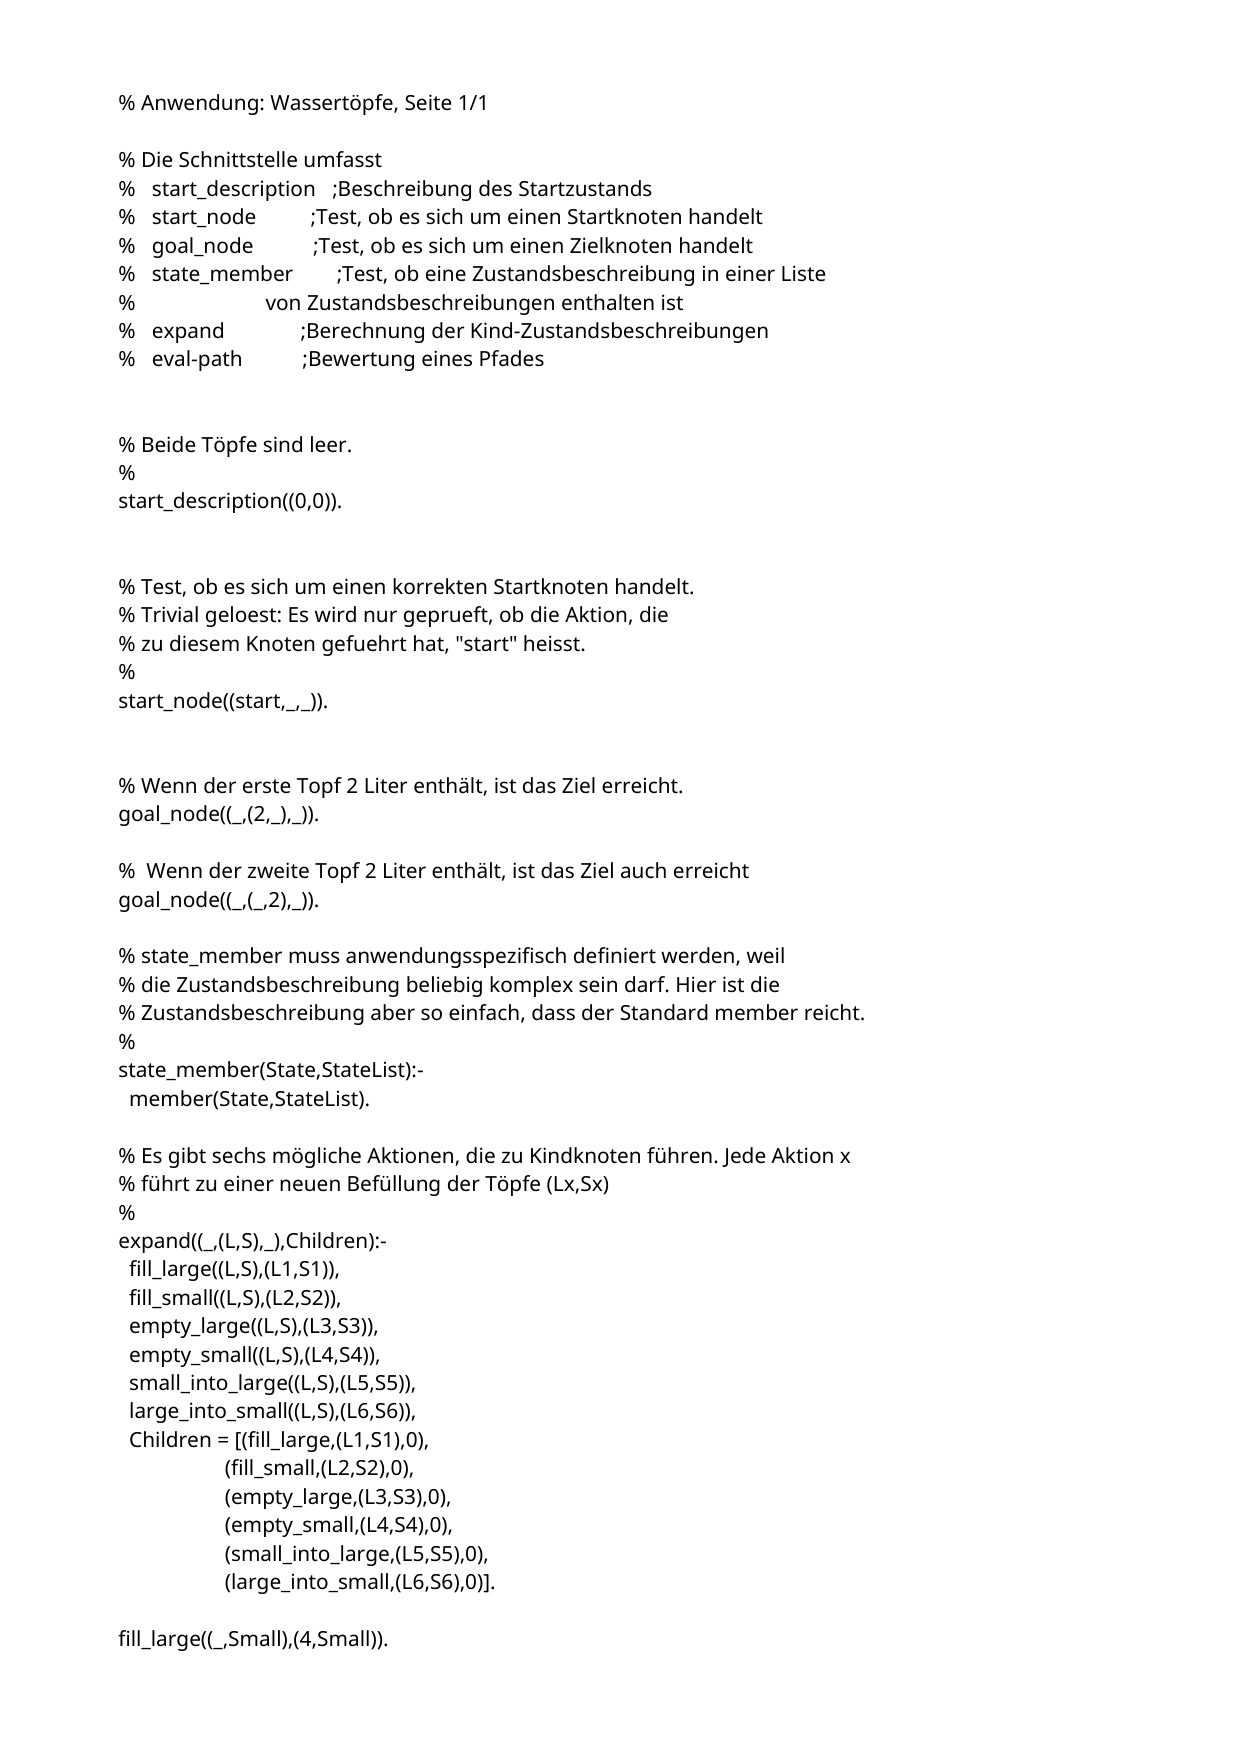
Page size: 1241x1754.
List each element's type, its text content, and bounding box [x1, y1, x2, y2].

text % [118, 458, 1122, 487]
text % Wenn der erste Topf 2 Liter enthält, ist das Ziel erreicht. [118, 771, 1122, 799]
text % Trivial geloest: Es wird nur geprueft, ob die Aktion, die [118, 600, 1122, 629]
text % eval-path ;Bewertung eines Pfades [118, 344, 1122, 373]
text % start_description ;Beschreibung des Startzustands [118, 174, 1122, 202]
text (small_into_large,(L5,S5),0), [118, 1539, 1122, 1567]
text % von Zustandsbeschreibungen enthalten ist [118, 288, 1122, 316]
text % Wenn der zweite Topf 2 Liter enthält, ist das Ziel auch erreicht [118, 856, 1122, 885]
text % zu diesem Knoten gefuehrt hat, "start" heisst. [118, 629, 1122, 657]
text % Die Schnittstelle umfasst [118, 145, 1122, 174]
text % Zustandsbeschreibung aber so einfach, dass der Standard member reicht. [118, 998, 1122, 1027]
text % state_member ;Test, ob eine Zustandsbeschreibung in einer Liste [118, 259, 1122, 288]
text start_description((0,0)). [118, 487, 1122, 515]
text goal_node((_,(_,2),_)). [118, 885, 1122, 913]
text % expand ;Berechnung der Kind-Zustandsbeschreibungen [118, 316, 1122, 344]
text % [118, 1027, 1122, 1055]
text (fill_small,(L2,S2),0), [118, 1453, 1122, 1482]
text % die Zustandsbeschreibung beliebig komplex sein darf. Hier ist die [118, 970, 1122, 998]
text % goal_node ;Test, ob es sich um einen Zielknoten handelt [118, 231, 1122, 259]
text % [118, 1198, 1122, 1226]
text goal_node((_,(2,_),_)). [118, 799, 1122, 828]
text (empty_small,(L4,S4),0), [118, 1510, 1122, 1539]
text Children = [(fill_large,(L1,S1),0), [118, 1425, 1122, 1453]
text small_into_large((L,S),(L5,S5)), [118, 1368, 1122, 1397]
text fill_large((L,S),(L1,S1)), [118, 1254, 1122, 1283]
text expand((_,(L,S),_),Children):- [118, 1226, 1122, 1254]
text fill_large((_,Small),(4,Small)). [118, 1624, 1122, 1653]
text member(State,StateList). [118, 1084, 1122, 1112]
text empty_large((L,S),(L3,S3)), [118, 1311, 1122, 1340]
text (large_into_small,(L6,S6),0)]. [118, 1567, 1122, 1596]
text state_member(State,StateList):- [118, 1055, 1122, 1084]
text % start_node ;Test, ob es sich um einen Startknoten handelt [118, 202, 1122, 231]
text large_into_small((L,S),(L6,S6)), [118, 1397, 1122, 1425]
text % Es gibt sechs mögliche Aktionen, die zu Kindknoten führen. Jede Aktion x % führt zu einer neuen Befüllung der Töpfe (Lx,Sx) [118, 1141, 1122, 1198]
text empty_small((L,S),(L4,S4)), [118, 1340, 1122, 1368]
text % Anwendung: Wassertöpfe, Seite 1/1 [118, 88, 1122, 117]
text % Test, ob es sich um einen korrekten Startknoten handelt. [118, 572, 1122, 600]
text % Beide Töpfe sind leer. [118, 430, 1122, 458]
text % [118, 657, 1122, 686]
text fill_small((L,S),(L2,S2)), [118, 1283, 1122, 1311]
text (empty_large,(L3,S3),0), [118, 1482, 1122, 1510]
text start_node((start,_,_)). [118, 686, 1122, 714]
text % state_member muss anwendungsspezifisch definiert werden, weil [118, 942, 1122, 970]
